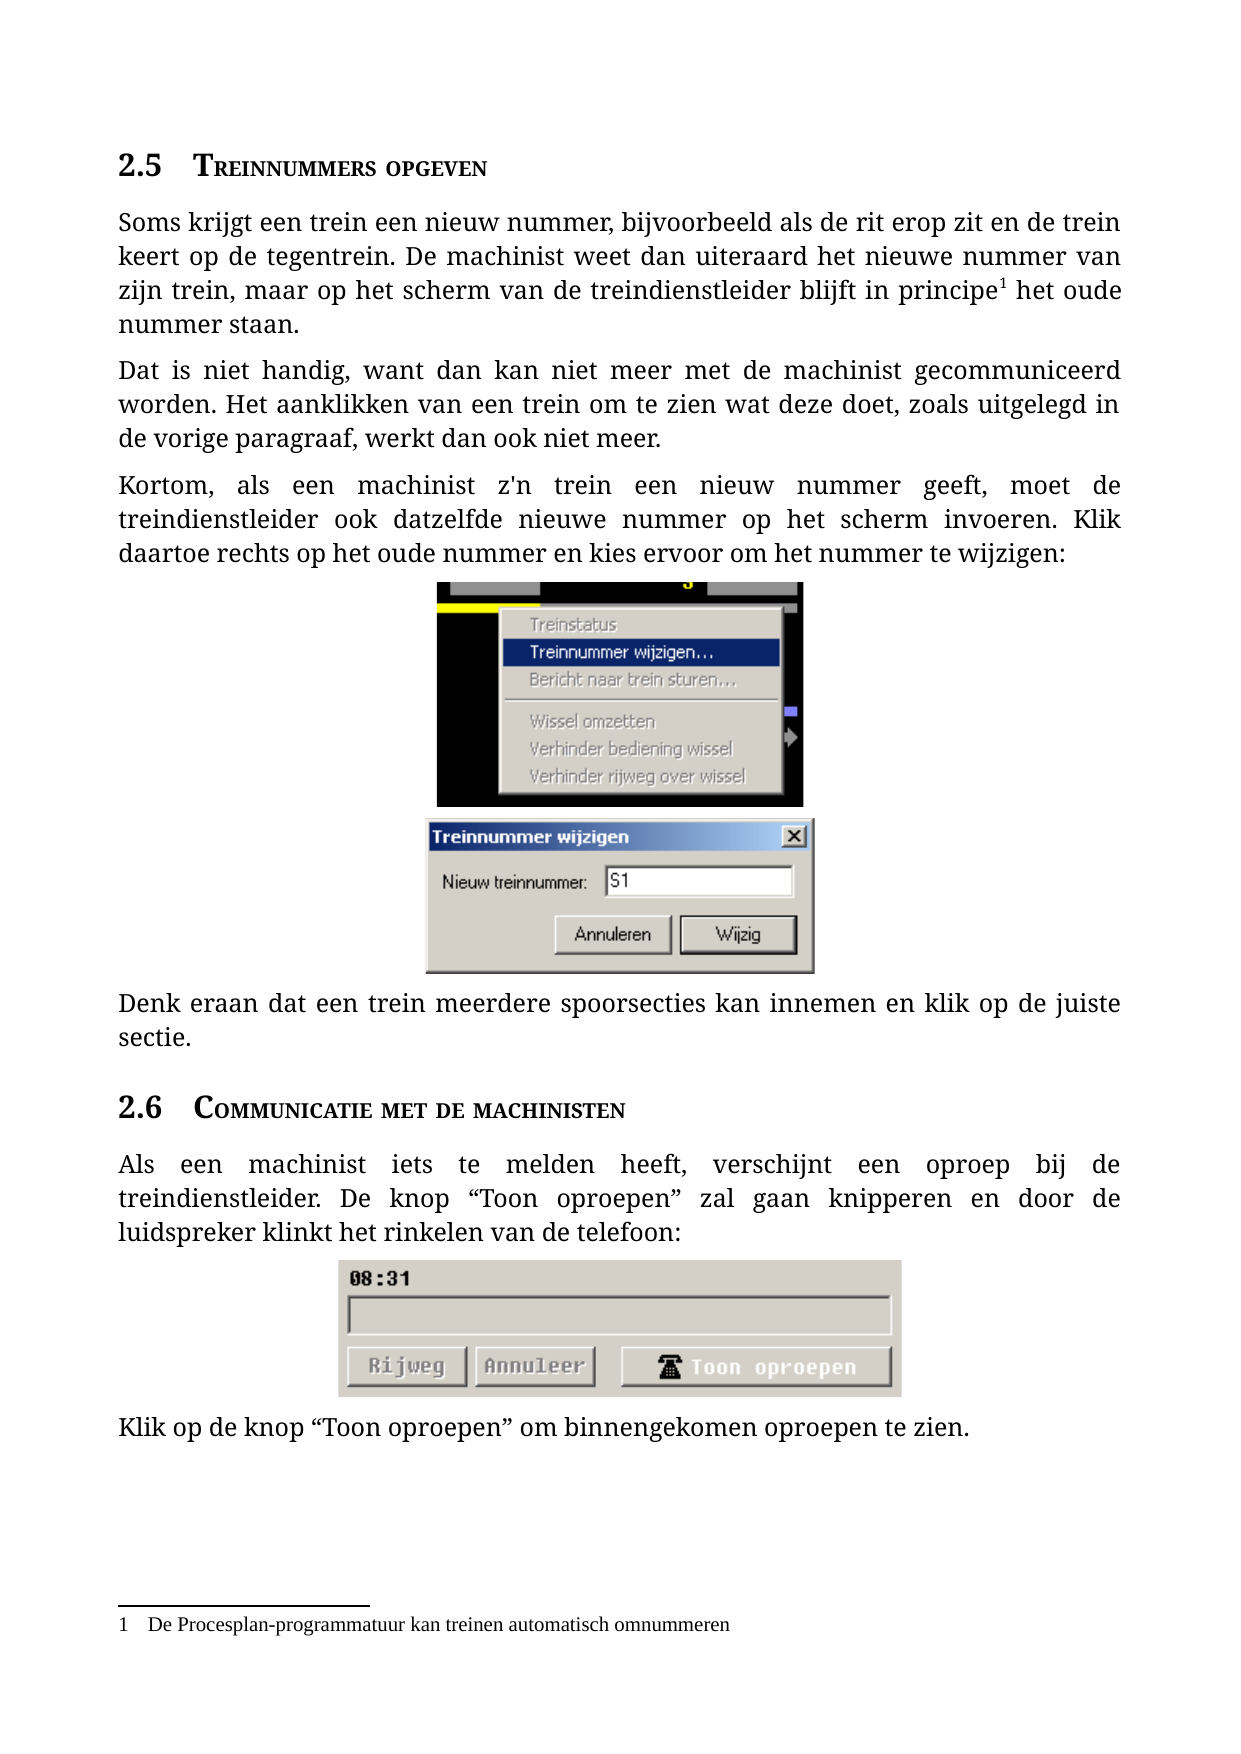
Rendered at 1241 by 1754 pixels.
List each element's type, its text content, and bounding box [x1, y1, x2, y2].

text Als een machinist iets te melden heeft, verschijnt een oproep bij de treindienstleider. De knop “Toon oproepen” zal gaan knipperen en door de luidspreker klinkt het rinkelen van de telefoon: [118, 1146, 1122, 1248]
picture [425, 818, 815, 974]
subtitle Treinnummers opgeven [118, 143, 1122, 186]
text De Procesplan-programmatuur kan treinen automatisch omnummeren [118, 1612, 1122, 1636]
text Soms krijgt een trein een nieuw nummer, bijvoorbeeld als de rit erop zit en de trein keert op de tegentrein. De machinist weet dan uiteraard het nieuwe nummer van zijn trein, maar op het scherm van de treindienstleider blijft in principe het oude nummer staan. [118, 204, 1122, 340]
text Dat is niet handig, want dan kan niet meer met de machinist gecommuniceerd worden. Het aanklikken van een trein om te zien wat deze doet, zoals uitgelegd in de vorige paragraaf, werkt dan ook niet meer. [118, 353, 1122, 455]
text Kortom, als een machinist z'n trein een nieuw nummer geeft, moet de treindienstleider ook datzelfde nieuwe nummer op het scherm invoeren. Klik daartoe rechts op het oude nummer en kies ervoor om het nummer te wijzigen: [118, 467, 1122, 569]
text Denk eraan dat een trein meerdere spoorsecties kan innemen en klik op de juiste sectie. [118, 986, 1122, 1054]
text Klik op de knop “Toon oproepen” om binnengekomen oproepen te zien. [118, 1409, 1122, 1443]
subtitle Communicatie met de machinisten [118, 1085, 1122, 1128]
